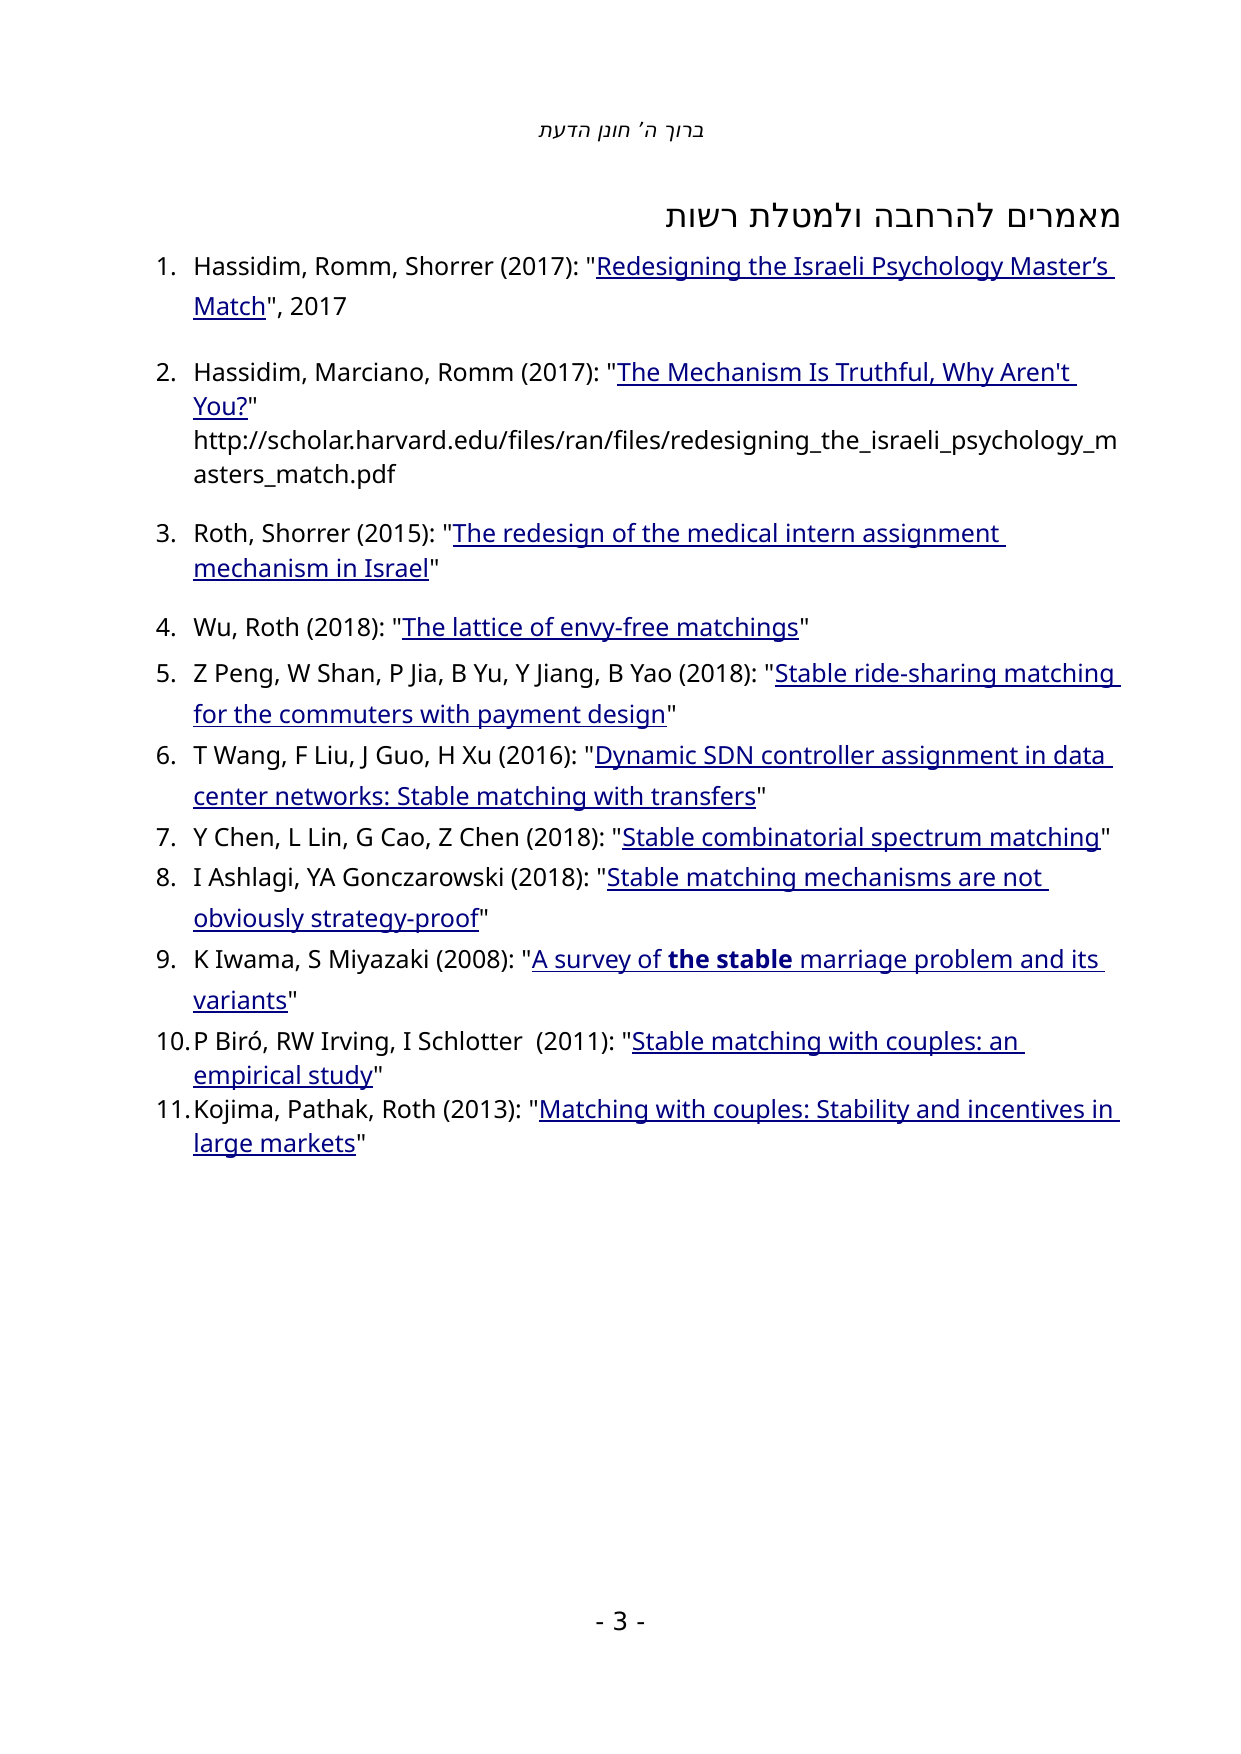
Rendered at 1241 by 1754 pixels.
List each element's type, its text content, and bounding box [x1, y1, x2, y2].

list I Ashlagi, YA Gonczarowski (2018): "Stable matching mechanisms are not obviously strategy-proof‏" [156, 860, 1122, 935]
subtitle Roth, Shorrer (2015): "The redesign of the medical intern assignment mechanism in Israel‏" [156, 516, 1122, 584]
list Z Peng, W Shan, P Jia, B Yu, Y Jiang, B Yao (2018): "Stable ride-sharing matching for the commuters with payment design‏" [156, 656, 1122, 731]
list K Iwama, S Miyazaki (2008): "A survey of the stable marriage problem and its variants‏" [156, 942, 1122, 1017]
subtitle P Biró, RW Irving, I Schlotter (2011): "Stable matching with couples: an empirical study‏" [156, 1023, 1122, 1091]
subtitle Hassidim, Marciano, Romm (2017): "The Mechanism Is Truthful, Why Aren't You?‏" http://scholar.harvard.edu/files/ran/files/redesigning_the_israeli_psychology_masters_match.pdf [156, 355, 1122, 491]
list Y Chen, L Lin, G Cao, Z Chen (2018): "Stable combinatorial spectrum matching‏" [156, 819, 1122, 853]
subtitle מאמרים להרחבה ולמטלת רשות [118, 197, 1122, 236]
subtitle Kojima, Pathak, Roth (2013): "Matching with couples: Stability and incentives in large markets‏" [156, 1091, 1122, 1159]
subtitle Wu, Roth (2018): "The lattice of envy-free matchings‏" [156, 609, 1122, 643]
list Hassidim, Romm, Shorrer (2017): "Redesigning the Israeli Psychology Master’s Match", 2017 [156, 248, 1122, 323]
list T Wang, F Liu, J Guo, H Xu (2016): "Dynamic SDN controller assignment in data center networks: Stable matching with transfers‏" [156, 737, 1122, 812]
